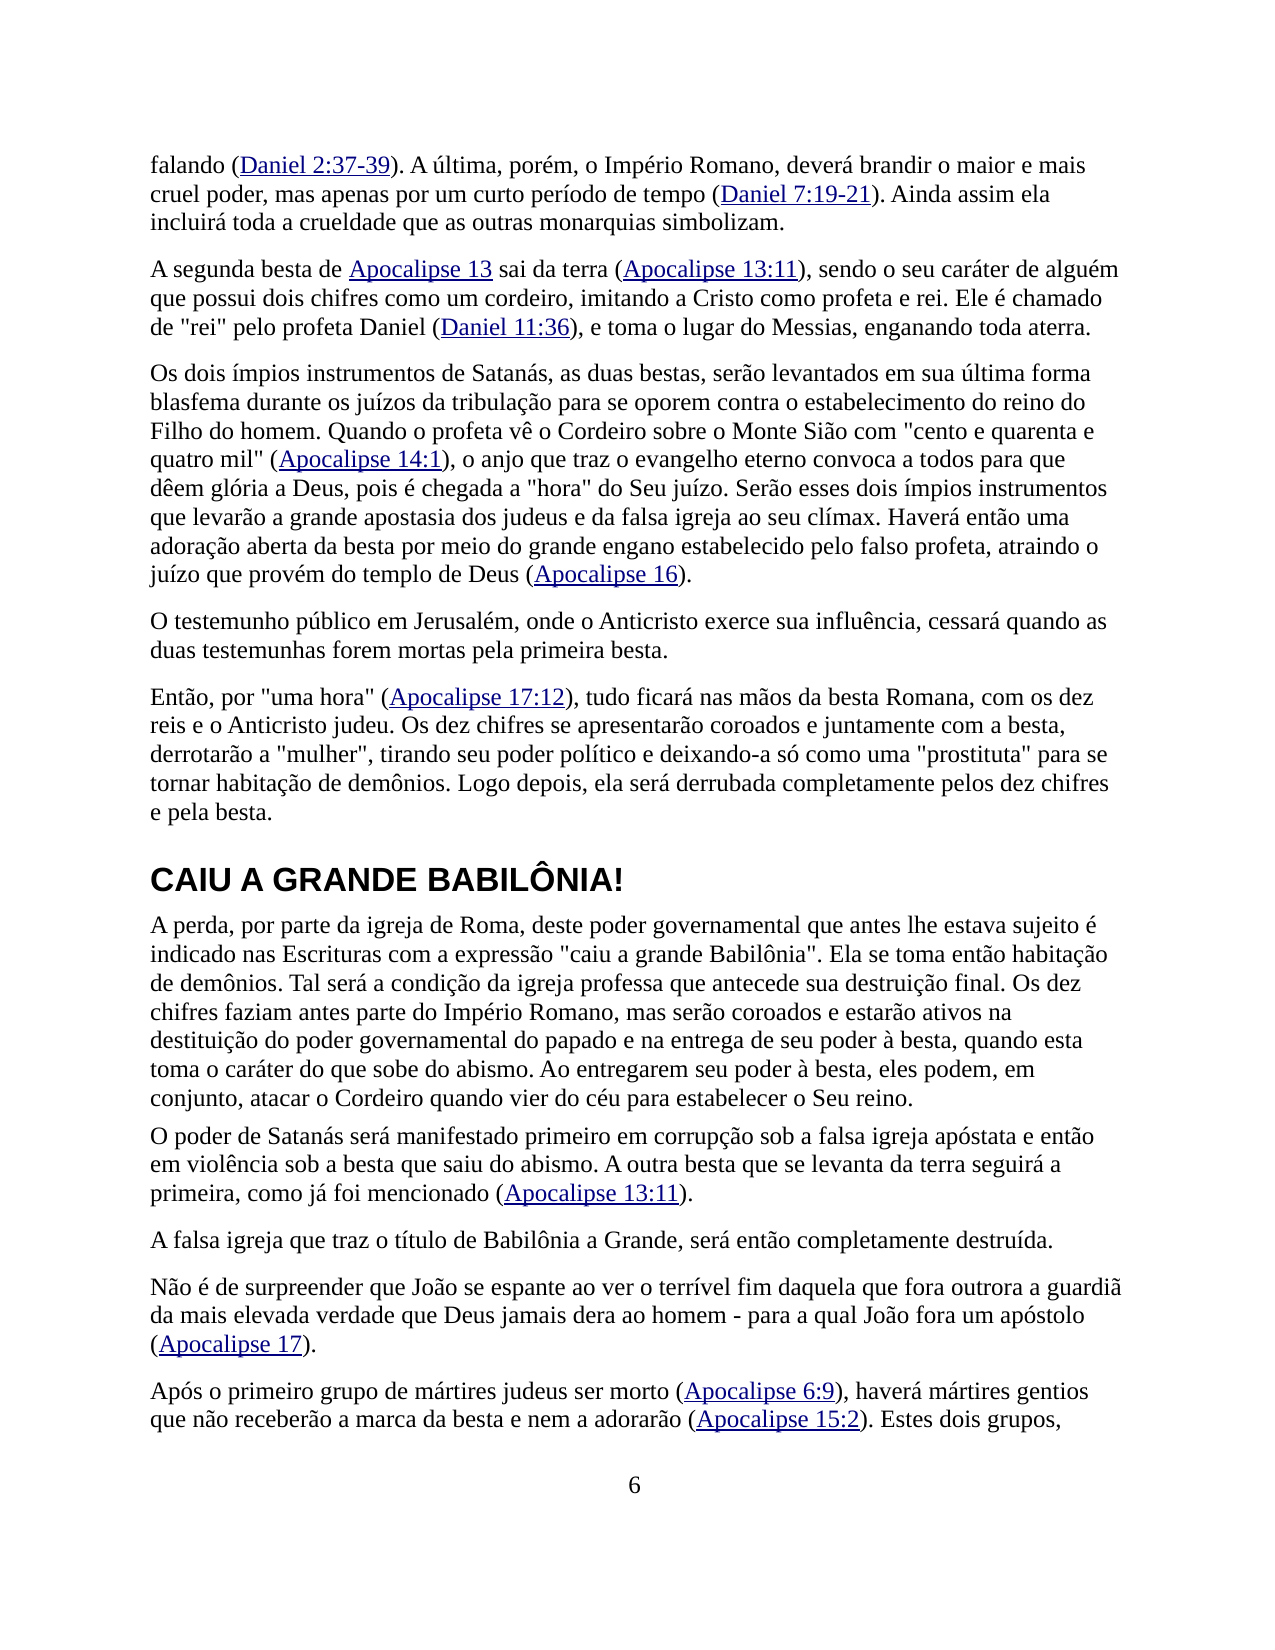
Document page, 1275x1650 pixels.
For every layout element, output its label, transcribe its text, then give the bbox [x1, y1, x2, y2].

text Não é de surpreender que João se espante ao ver o terrível fim daquela que fora outrora a guardiã da mais elevada verdade que Deus jamais dera ao homem - para a qual João fora um apóstolo (Apocalipse 17). [150, 1272, 1125, 1358]
text O testemunho público em Jerusalém, onde o Anticristo exerce sua influência, cessará quando as duas testemunhas forem mortas pela primeira besta. [150, 606, 1125, 664]
text Os dois ímpios instrumentos de Satanás, as duas bestas, serão levantados em sua última forma blasfema durante os juízos da tribulação para se oporem contra o estabelecimento do reino do Filho do homem. Quando o profeta vê o Cordeiro sobre o Monte Sião com "cento e quarenta e quatro mil" (Apocalipse 14:1), o anjo que traz o evangelho eterno convoca a todos para que dêem glória a Deus, pois é chegada a "hora" do Seu juízo. Serão esses dois ímpios instrumentos que levarão a grande apostasia dos judeus e da falsa igreja ao seu clímax. Haverá então uma adoração aberta da besta por meio do grande engano estabelecido pelo falso profeta, atraindo o juízo que provém do templo de Deus (Apocalipse 16). [150, 358, 1125, 588]
text Após o primeiro grupo de mártires judeus ser morto (Apocalipse 6:9), haverá mártires gentios que não receberão a marca da besta e nem a adorarão (Apocalipse 15:2). Estes dois grupos, [150, 1376, 1125, 1433]
text Então, por "uma hora" (Apocalipse 17:12), tudo ficará nas mãos da besta Romana, com os dez reis e o Anticristo judeu. Os dez chifres se apresentarão coroados e juntamente com a besta, derrotarão a "mulher", tirando seu poder político e deixando-a só como uma "prostituta" para se tornar habitação de demônios. Logo depois, ela será derrubada completamente pelos dez chifres e pela besta. [150, 682, 1125, 825]
text falando (Daniel 2:37-39). A última, porém, o Império Romano, deverá brandir o maior e mais cruel poder, mas apenas por um curto período de tempo (Daniel 7:19-21). Ainda assim ela incluirá toda a crueldade que as outras monarquias simbolizam. [150, 150, 1125, 236]
text A segunda besta de Apocalipse 13 sai da terra (Apocalipse 13:11), sendo o seu caráter de alguém que possui dois chifres como um cordeiro, imitando a Cristo como profeta e rei. Ele é chamado de "rei" pelo profeta Daniel (Daniel 11:36), e toma o lugar do Messias, enganando toda aterra. [150, 254, 1125, 340]
text A falsa igreja que traz o título de Babilônia a Grande, será então completamente destruída. [150, 1225, 1125, 1254]
subtitle CAIU A GRANDE BABILÔNIA! [150, 859, 1125, 898]
text A perda, por parte da igreja de Roma, deste poder governamental que antes lhe estava sujeito é indicado nas Escrituras com a expressão "caiu a grande Babilônia". Ela se toma então habitação de demônios. Tal será a condição da igreja professa que antecede sua destruição final. Os dez chifres faziam antes parte do Império Romano, mas serão coroados e estarão ativos na destituição do poder governamental do papado e na entrega de seu poder à besta, quando esta toma o caráter do que sobe do abismo. Ao entregarem seu poder à besta, eles podem, em conjunto, atacar o Cordeiro quando vier do céu para estabelecer o Seu reino. [150, 911, 1125, 1112]
text O poder de Satanás será manifestado primeiro em corrupção sob a falsa igreja apóstata e então em violência sob a besta que saiu do abismo. A outra besta que se levanta da terra seguirá a primeira, como já foi mencionado (Apocalipse 13:11). [150, 1121, 1125, 1207]
